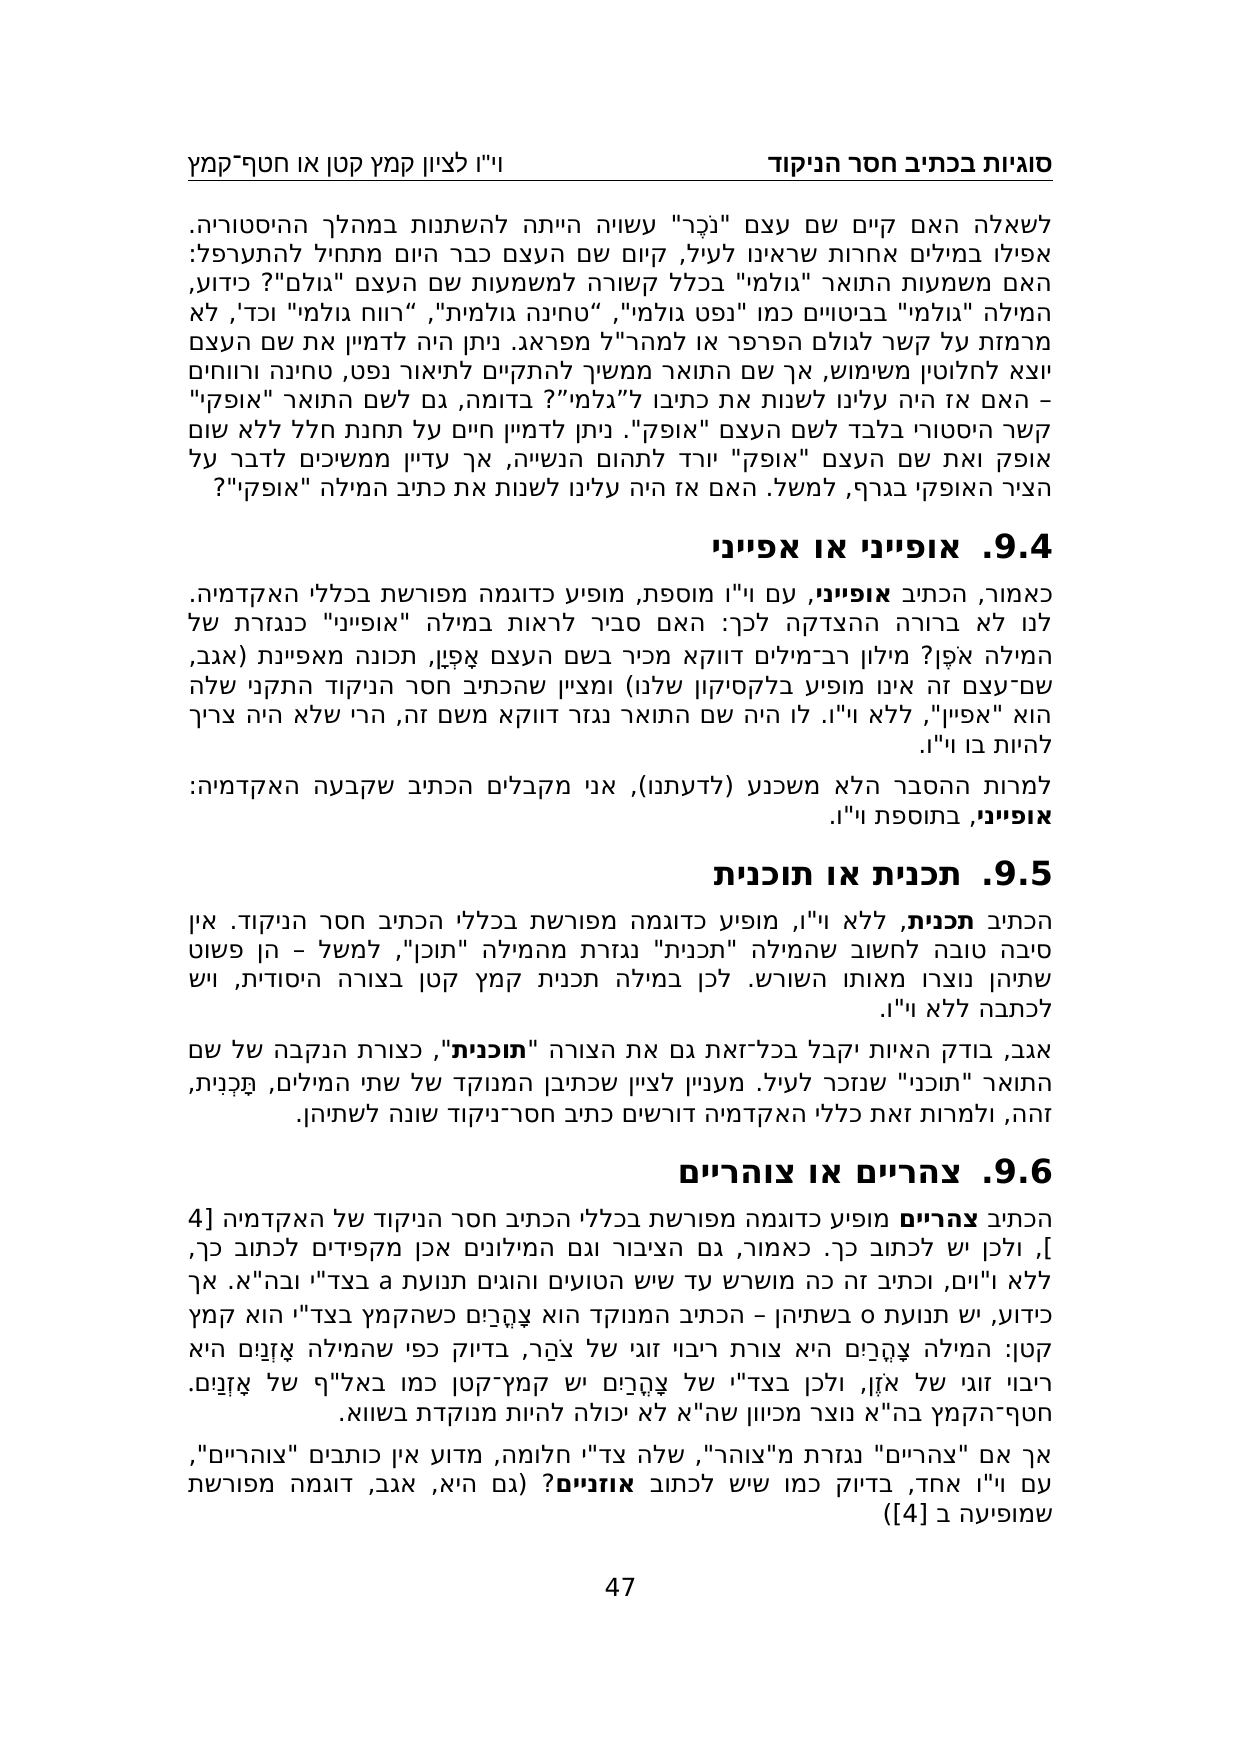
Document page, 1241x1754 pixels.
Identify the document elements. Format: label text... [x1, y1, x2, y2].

text הכתיב צהריים מופיע כדוגמה מפורשת בכללי הכתיב חסר הניקוד של האקדמיה [4], ולכן יש לכתוב כך. כאמור, גם הציבור וגם המילונים אכן מקפידים לכתוב כך, ללא ו"וים, וכתיב זה כה מושרש עד שיש הטועים והוגים תנועת a בצד"י ובה"א. אך כידוע, יש תנועת o בשתיהן – הכתיב המנוקד הוא צָהֳרַיִם כשהקמץ בצד"י הוא קמץ קטן: המילה צָהֳרַיִם היא צורת ריבוי זוגי של צֹהַר, בדיוק כפי שהמילה אָזְנַיִם היא ריבוי זוגי של אֹזֶן, ולכן בצד"י של צָהֳרַיִם יש קמץ־קטן כמו באל"ף של אָזְנַיִם. חטף־הקמץ בה"א נוצר מכיוון שה"א לא יכולה להיות מנוקדת בשווא. [187, 1204, 1053, 1428]
text אגב, בודק האיות יקבל בכל־זאת גם את הצורה "תוכנית", כצורת הנקבה של שם התואר "תוכני" שנזכר לעיל. מעניין לציין שכתיבן המנוקד של שתי המילים, תָּכְנִית, זהה, ולמרות זאת כללי האקדמיה דורשים כתיב חסר־ניקוד שונה לשתיהן. [187, 1036, 1053, 1128]
text למרות ההסבר הלא משכנע (לדעתנו), אני מקבלים הכתיב שקבעה האקדמיה: אופייני, בתוספת וי"ו. [187, 772, 1053, 830]
subtitle אופייני או אפייני [187, 528, 1053, 566]
text כאמור, הכתיב אופייני, עם וי"ו מוספת, מופיע כדוגמה מפורשת בכללי האקדמיה. לנו לא ברורה ההצדקה לכך: האם סביר לראות במילה "אופייני" כנגזרת של המילה אֹפֶן? מילון רב־מילים דווקא מכיר בשם העצם אָפְיָן, תכונה מאפיינת (אגב, שם־עצם זה אינו מופיע בלקסיקון שלנו) ומציין שהכתיב חסר הניקוד התקני שלה הוא "אפיין", ללא וי"ו. לו היה שם התואר נגזר דווקא משם זה, הרי שלא היה צריך להיות בו וי"ו. [187, 579, 1053, 759]
text העובדה שרק מילה אחת ממשקל שלם יוצאת דופן מטרידה אותנו. מטרידה עוד־יותר התלות של כתיב מילה אחת במשמעות ועצם קיומה של מילה אחרת – שעשויים להיות מוטלים בספק או אף להשתנות במהלך ההיסטוריה. בסעיף 11.14 נדון במילה "פרובלמטי", ונראה שאחת הסיבות לכך שאנו (והאקדמיה) מעדיפים את הכתיב בטי"ת, הוא שהכתיב בתי"ו ("פרובלמתי”) דורש החלטה חד־משמעית האם "פרובלמה" היא מילה או לא, ואין לכך תשובה חד משמעית: כידוע בעבר מילה זו בהחלט הייתה בשימוש, אולם כיום היא איננה בשימוש. בדומה, התשובה לשאלה האם קיים שם עצם "נֹכֶר" עשויה הייתה להשתנות במהלך ההיסטוריה. אפילו במילים אחרות שראינו לעיל, קיום שם העצם כבר היום מתחיל להתערפל: האם משמעות התואר "גולמי" בכלל קשורה למשמעות שם העצם "גולם"? כידוע, המילה "גולמי" בביטויים כמו "נפט גולמי", “טחינה גולמית", “רווח גולמי" וכד', לא מרמזת על קשר לגולם הפרפר או למהר"ל מפראג. ניתן היה לדמיין את שם העצם יוצא לחלוטין משימוש, אך שם התואר ממשיך להתקיים לתיאור נפט, טחינה ורווחים – האם אז היה עלינו לשנות את כתיבו ל”גלמי”? בדומה, גם לשם התואר "אופקי" קשר היסטורי בלבד לשם העצם "אופק". ניתן לדמיין חיים על תחנת חלל ללא שום אופק ואת שם העצם "אופק" יורד לתהום הנשייה, אך עדיין ממשיכים לדבר על הציר האופקי בגרף, למשל. האם אז היה עלינו לשנות את כתיב המילה "אופקי"? [187, 210, 1053, 503]
text אך אם "צהריים" נגזרת מ"צוהר", שלה צד"י חלומה, מדוע אין כותבים "צוהריים", עם וי"ו אחד, בדיוק כמו שיש לכתוב אוזניים? (גם היא, אגב, דוגמה מפורשת שמופיעה ב [4]) [187, 1440, 1053, 1528]
subtitle תכנית או תוכנית [187, 855, 1053, 894]
text הכתיב תכנית, ללא וי"ו, מופיע כדוגמה מפורשת בכללי הכתיב חסר הניקוד. אין סיבה טובה לחשוב שהמילה "תכנית" נגזרת מהמילה "תוכן", למשל – הן פשוט שתיהן נוצרו מאותו השורש. לכן במילה תכנית קמץ קטן בצורה היסודית, ויש לכתבה ללא וי"ו. [187, 906, 1053, 1023]
subtitle צהריים או צוהריים [187, 1153, 1053, 1192]
